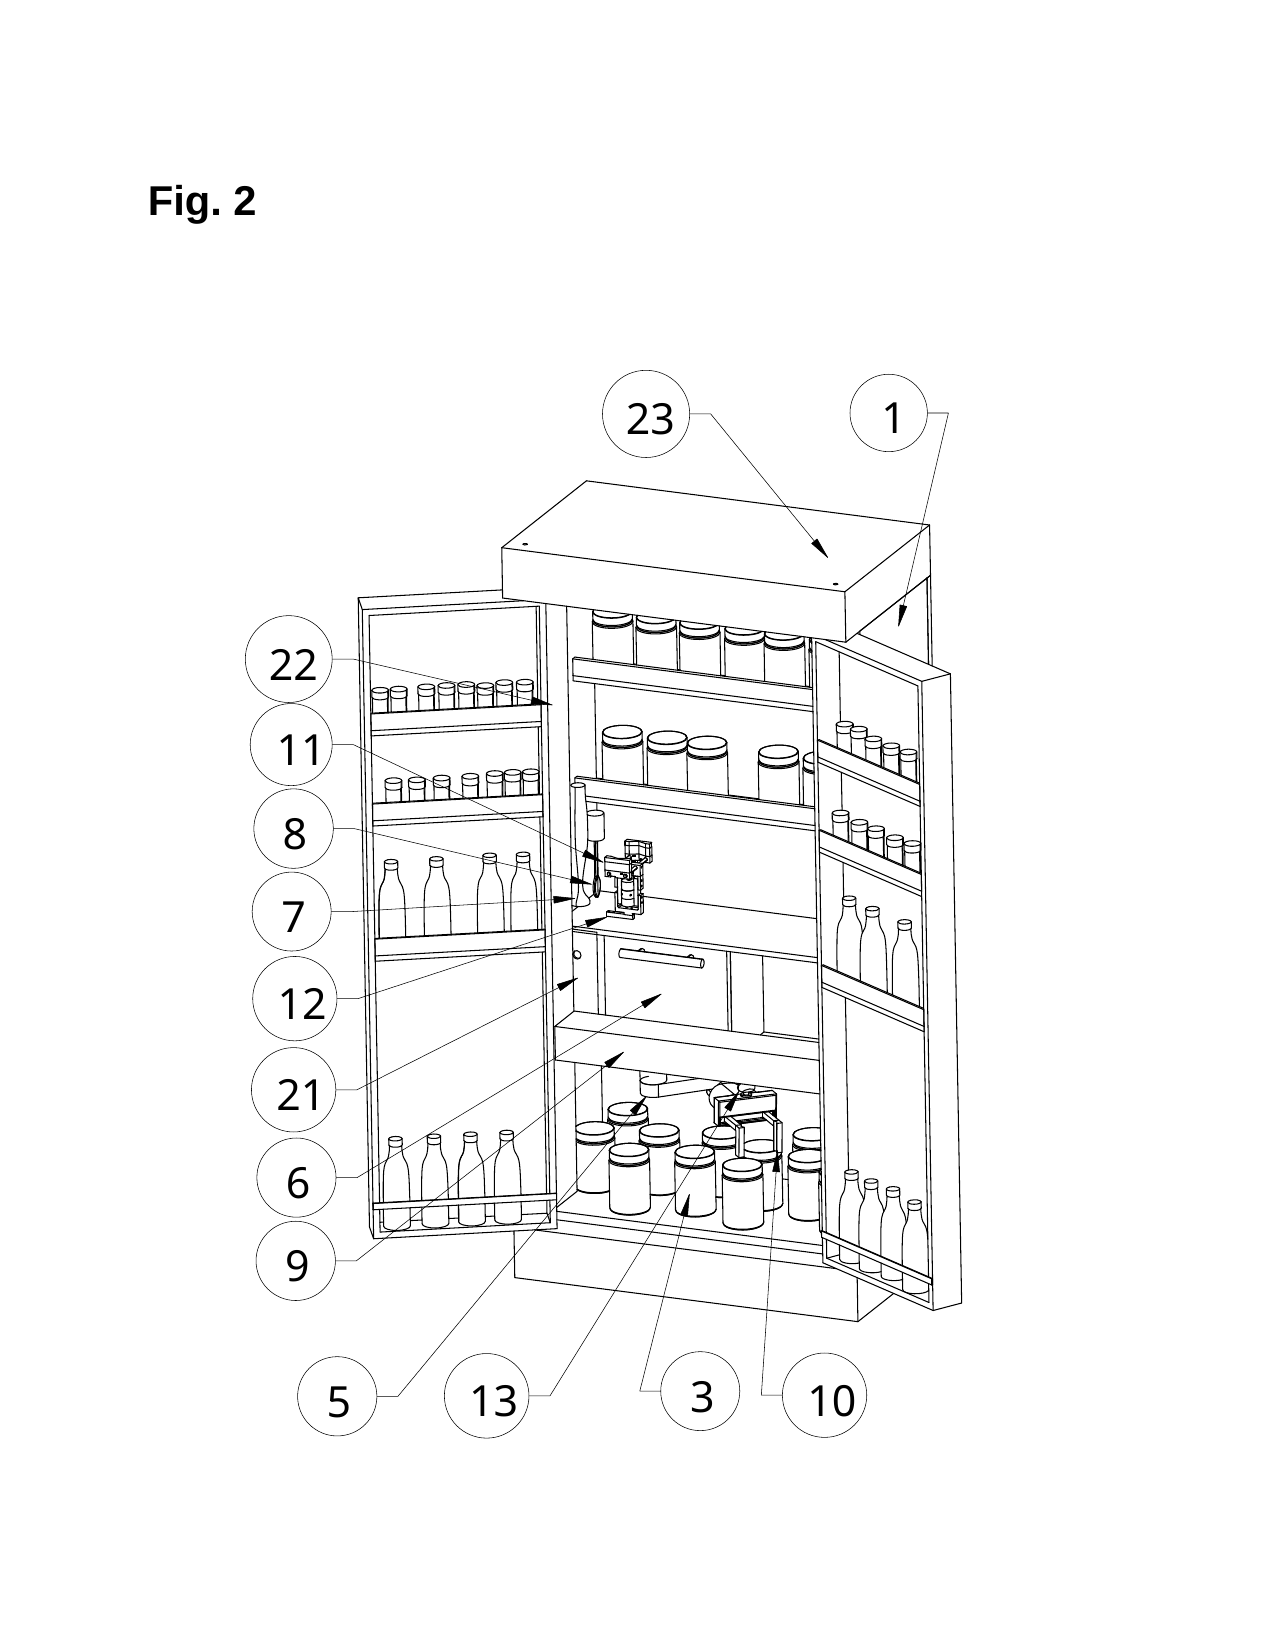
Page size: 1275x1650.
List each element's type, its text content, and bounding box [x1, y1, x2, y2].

text Fig. 2 [148, 176, 1157, 224]
